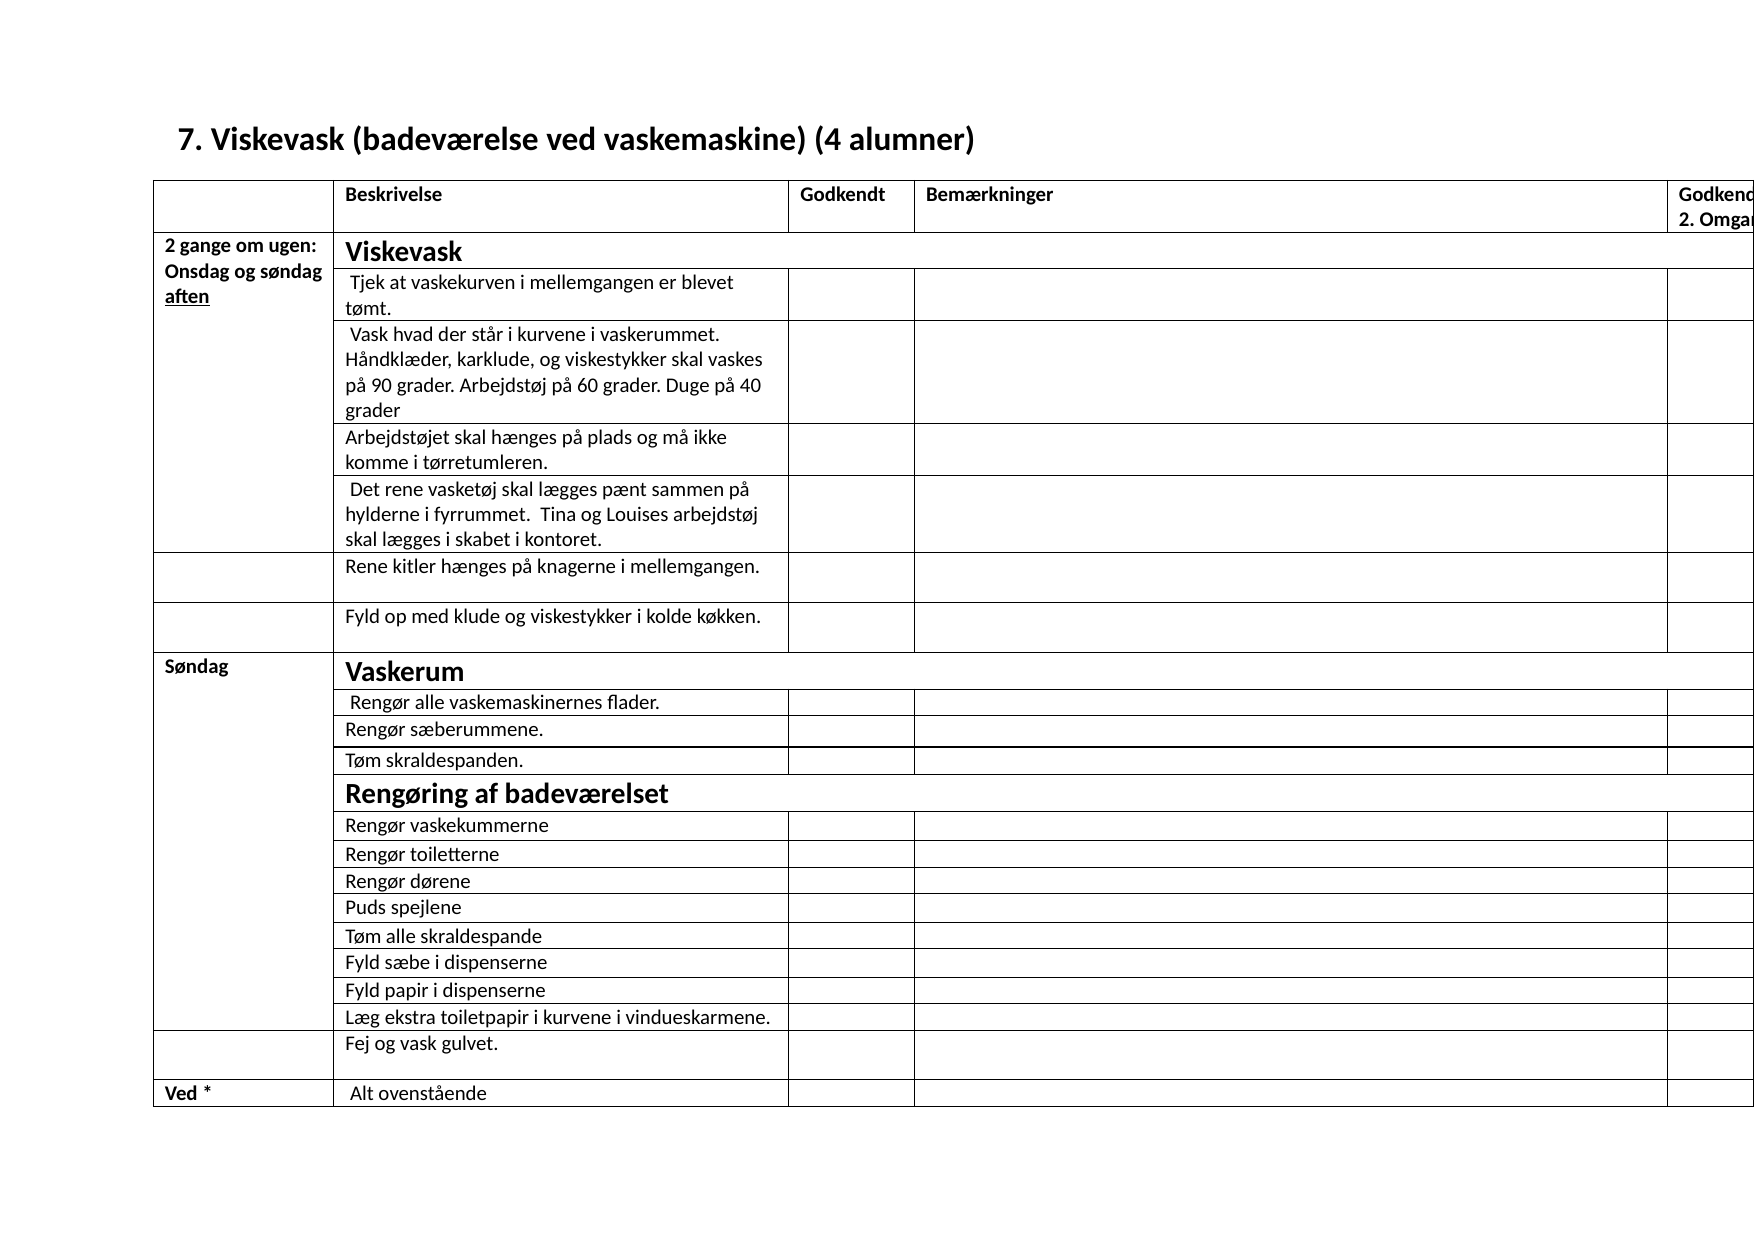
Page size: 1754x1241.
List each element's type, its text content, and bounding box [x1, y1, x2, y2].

table_cell [1668, 894, 1753, 922]
table_cell [1668, 1031, 1753, 1079]
table_cell [915, 812, 1667, 840]
table_cell Læg ekstra toiletpapir i kurvene i vindueskarmene. [334, 1004, 788, 1029]
text 7. Viskevask (badeværelse ved vaskemaskine) (4 alumner) [177, 118, 1577, 159]
table_cell [915, 476, 1667, 552]
table_cell [915, 923, 1667, 948]
table_cell Rengør alle vaskemaskinernes flader. [334, 690, 788, 715]
table_cell [154, 603, 333, 652]
table_cell [789, 269, 914, 320]
table_cell Rengør toiletterne [334, 841, 788, 867]
table_cell [154, 1031, 333, 1079]
table_cell [1668, 812, 1753, 840]
table_cell [1668, 553, 1753, 602]
table_cell Fej og vask gulvet. [334, 1031, 788, 1079]
table_cell 2 gange om ugen: Onsdag og søndag aften [154, 233, 333, 552]
table_cell Puds spejlene [334, 894, 788, 922]
table_cell [915, 748, 1667, 774]
table_cell [1668, 1080, 1753, 1106]
table_cell [789, 841, 914, 867]
table_cell [789, 894, 914, 922]
table_cell [915, 1031, 1667, 1079]
table_cell [1668, 841, 1753, 867]
table_cell Vaskerum [334, 653, 1753, 688]
table_cell Rene kitler hænges på knagerne i mellemgangen. [334, 553, 788, 602]
table_cell [915, 553, 1667, 602]
table_header [154, 181, 333, 232]
table_cell [915, 894, 1667, 922]
table_cell [789, 424, 914, 475]
table_cell Rengør vaskekummerne [334, 812, 788, 840]
table_cell [1668, 949, 1753, 977]
table_cell [915, 978, 1667, 1003]
table_cell [789, 476, 914, 552]
table_cell [1668, 603, 1753, 652]
table_header Beskrivelse [334, 181, 788, 232]
table_cell [1668, 476, 1753, 552]
table_cell [789, 868, 914, 893]
table_cell Tøm skraldespanden. [334, 748, 788, 774]
table_cell Fyld papir i dispenserne [334, 978, 788, 1003]
table_cell [789, 553, 914, 602]
table_cell [915, 321, 1667, 423]
table_cell Fyld op med klude og viskestykker i kolde køkken. [334, 603, 788, 652]
table_cell [789, 321, 914, 423]
table_cell Viskevask [334, 233, 1753, 268]
table_header Bemærkninger [915, 181, 1667, 232]
table_cell [154, 553, 333, 602]
table_cell [789, 949, 914, 977]
table_cell [915, 949, 1667, 977]
table_header Godkendt [789, 181, 914, 232]
table_cell [1668, 690, 1753, 715]
table_cell [1668, 321, 1753, 423]
table_cell [789, 603, 914, 652]
table_cell [1668, 424, 1753, 475]
table_cell [789, 690, 914, 715]
table_cell Rengør sæberummene. [334, 716, 788, 746]
table_cell [915, 690, 1667, 715]
table_cell [789, 923, 914, 948]
table_cell Alt ovenstående [334, 1080, 788, 1106]
table_cell [1668, 269, 1753, 320]
table_cell [915, 424, 1667, 475]
table_cell [915, 603, 1667, 652]
table_cell [789, 812, 914, 840]
table_cell Tøm alle skraldespande [334, 923, 788, 948]
table_cell Rengøring af badeværelset [334, 775, 1753, 811]
table_cell [789, 1080, 914, 1106]
table_cell Arbejdstøjet skal hænges på plads og må ikke komme i tørretumleren. [334, 424, 788, 475]
table_cell [915, 1004, 1667, 1029]
table_cell [915, 841, 1667, 867]
table_cell [1668, 716, 1753, 746]
table_cell [915, 868, 1667, 893]
table_cell [915, 716, 1667, 746]
table_cell [789, 1031, 914, 1079]
table_cell [789, 748, 914, 774]
table_cell Fyld sæbe i dispenserne [334, 949, 788, 977]
table_cell [1668, 923, 1753, 948]
table_cell [789, 978, 914, 1003]
table_cell Ved * [154, 1080, 333, 1106]
table_cell Rengør dørene [334, 868, 788, 893]
table_cell [1668, 868, 1753, 893]
table_cell Tjek at vaskekurven i mellemgangen er blevet tømt. [334, 269, 788, 320]
table_cell [1668, 1004, 1753, 1029]
table_header Godkendt 2. Omgang [1668, 181, 1753, 232]
table_cell Det rene vasketøj skal lægges pænt sammen på hylderne i fyrrummet. Tina og Louises arbejdstøj skal lægges i skabet i kontoret. [334, 476, 788, 552]
table_cell [915, 269, 1667, 320]
table_cell [789, 716, 914, 746]
table_cell Søndag [154, 653, 333, 1029]
table_cell [1668, 978, 1753, 1003]
table_cell [1668, 748, 1753, 774]
table_cell [915, 1080, 1667, 1106]
table_cell [789, 1004, 914, 1029]
table_cell Vask hvad der står i kurvene i vaskerummet. Håndklæder, karklude, og viskestykker skal vaskes på 90 grader. Arbejdstøj på 60 grader. Duge på 40 grader [334, 321, 788, 423]
